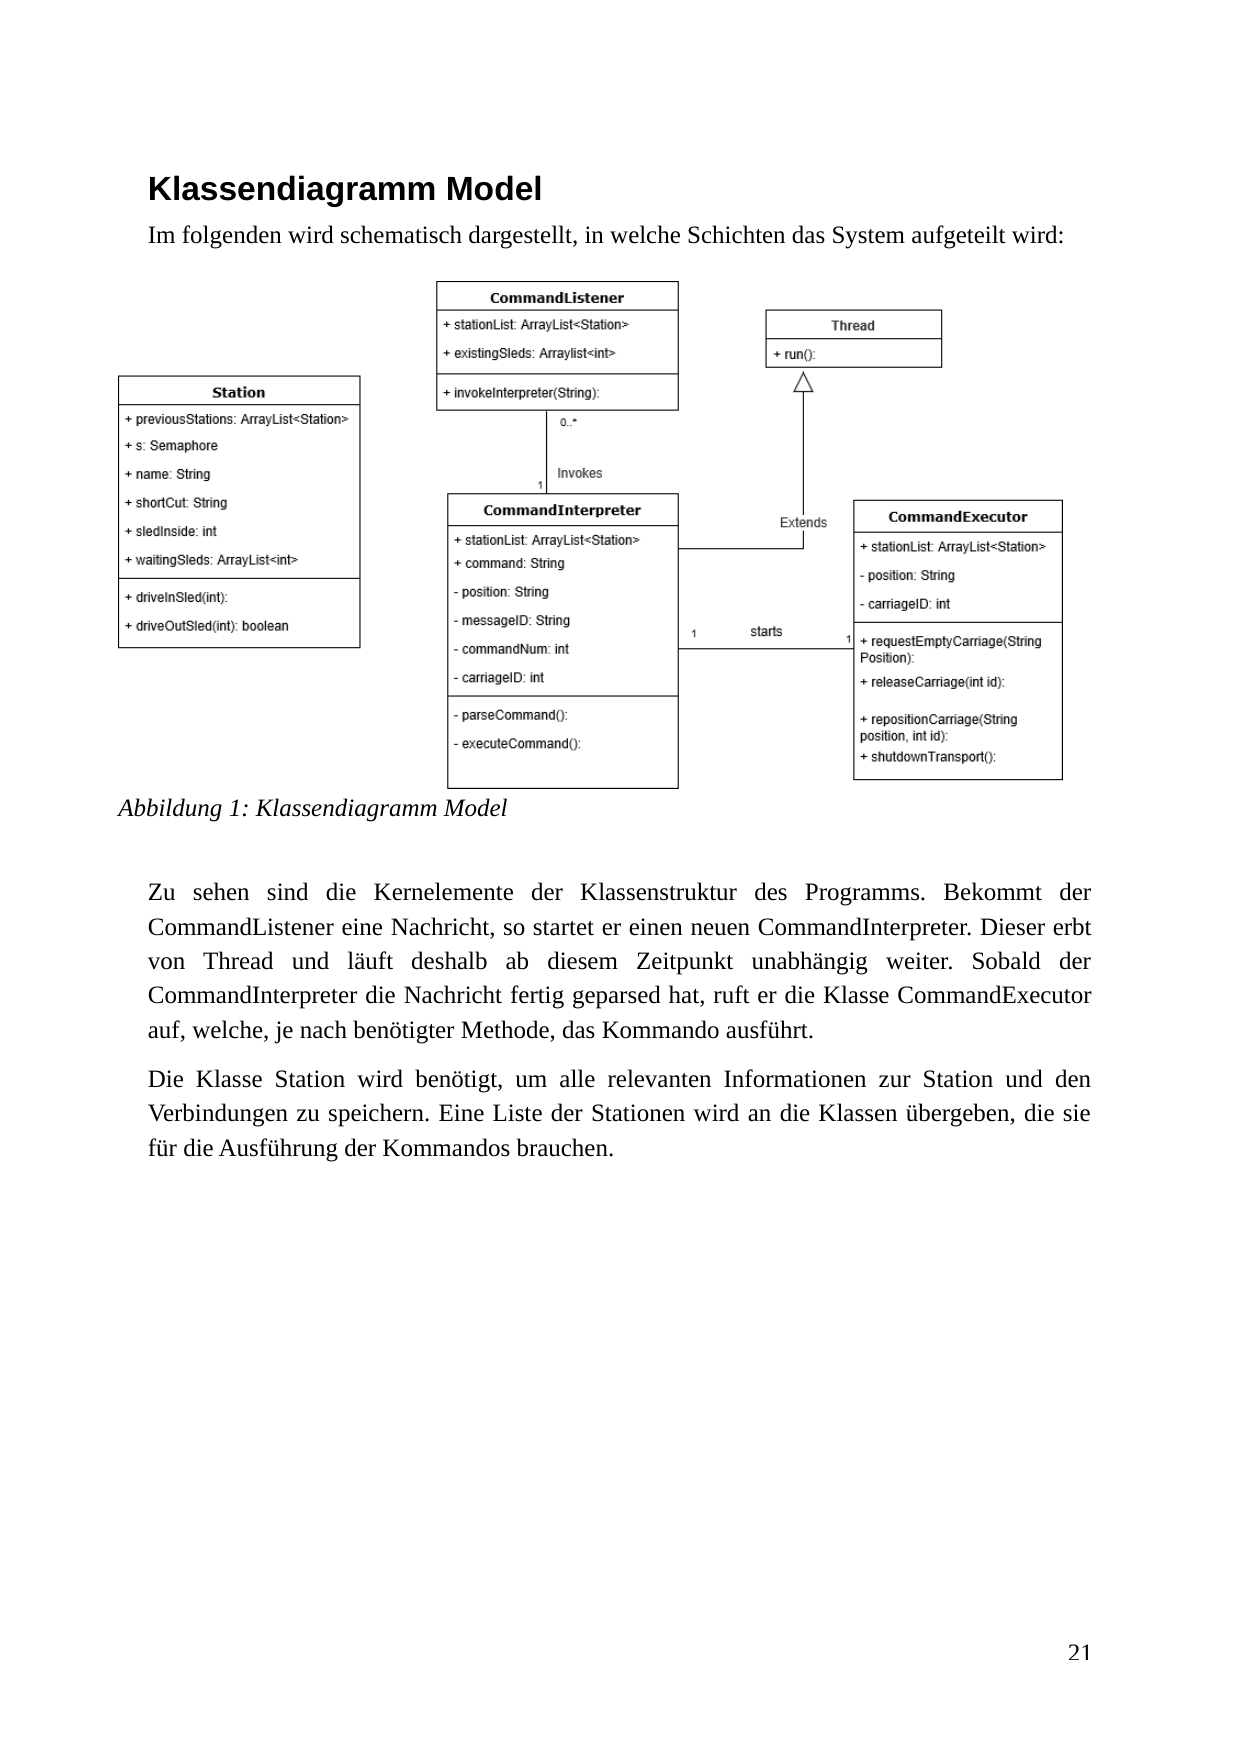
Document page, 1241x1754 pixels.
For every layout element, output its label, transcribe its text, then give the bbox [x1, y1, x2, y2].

picture [118, 281, 1063, 789]
text Im folgenden wird schematisch dargestellt, in welche Schichten das System aufgeteilt wird: [148, 220, 1092, 248]
subtitle Klassendiagramm Model [148, 168, 1092, 207]
text Abbildung 1: Klassendiagramm Model [118, 281, 1122, 822]
text Zu sehen sind die Kernelemente der Klassenstruktur des Programms. Bekommt der CommandListener eine Nachricht, so startet er einen neuen CommandInterpreter. Dieser erbt von Thread und läuft deshalb ab diesem Zeitpunkt unabhängig weiter. Sobald der CommandInterpreter die Nachricht fertig geparsed hat, ruft er die Klasse CommandExecutor auf, welche, je nach benötigter Methode, das Kommando ausführt. [148, 877, 1092, 1044]
text Die Klasse Station wird benötigt, um alle relevanten Informationen zur Station und den Verbindungen zu speichern. Eine Liste der Stationen wird an die Klassen übergeben, die sie für die Ausführung der Kommandos brauchen. [148, 1064, 1092, 1162]
